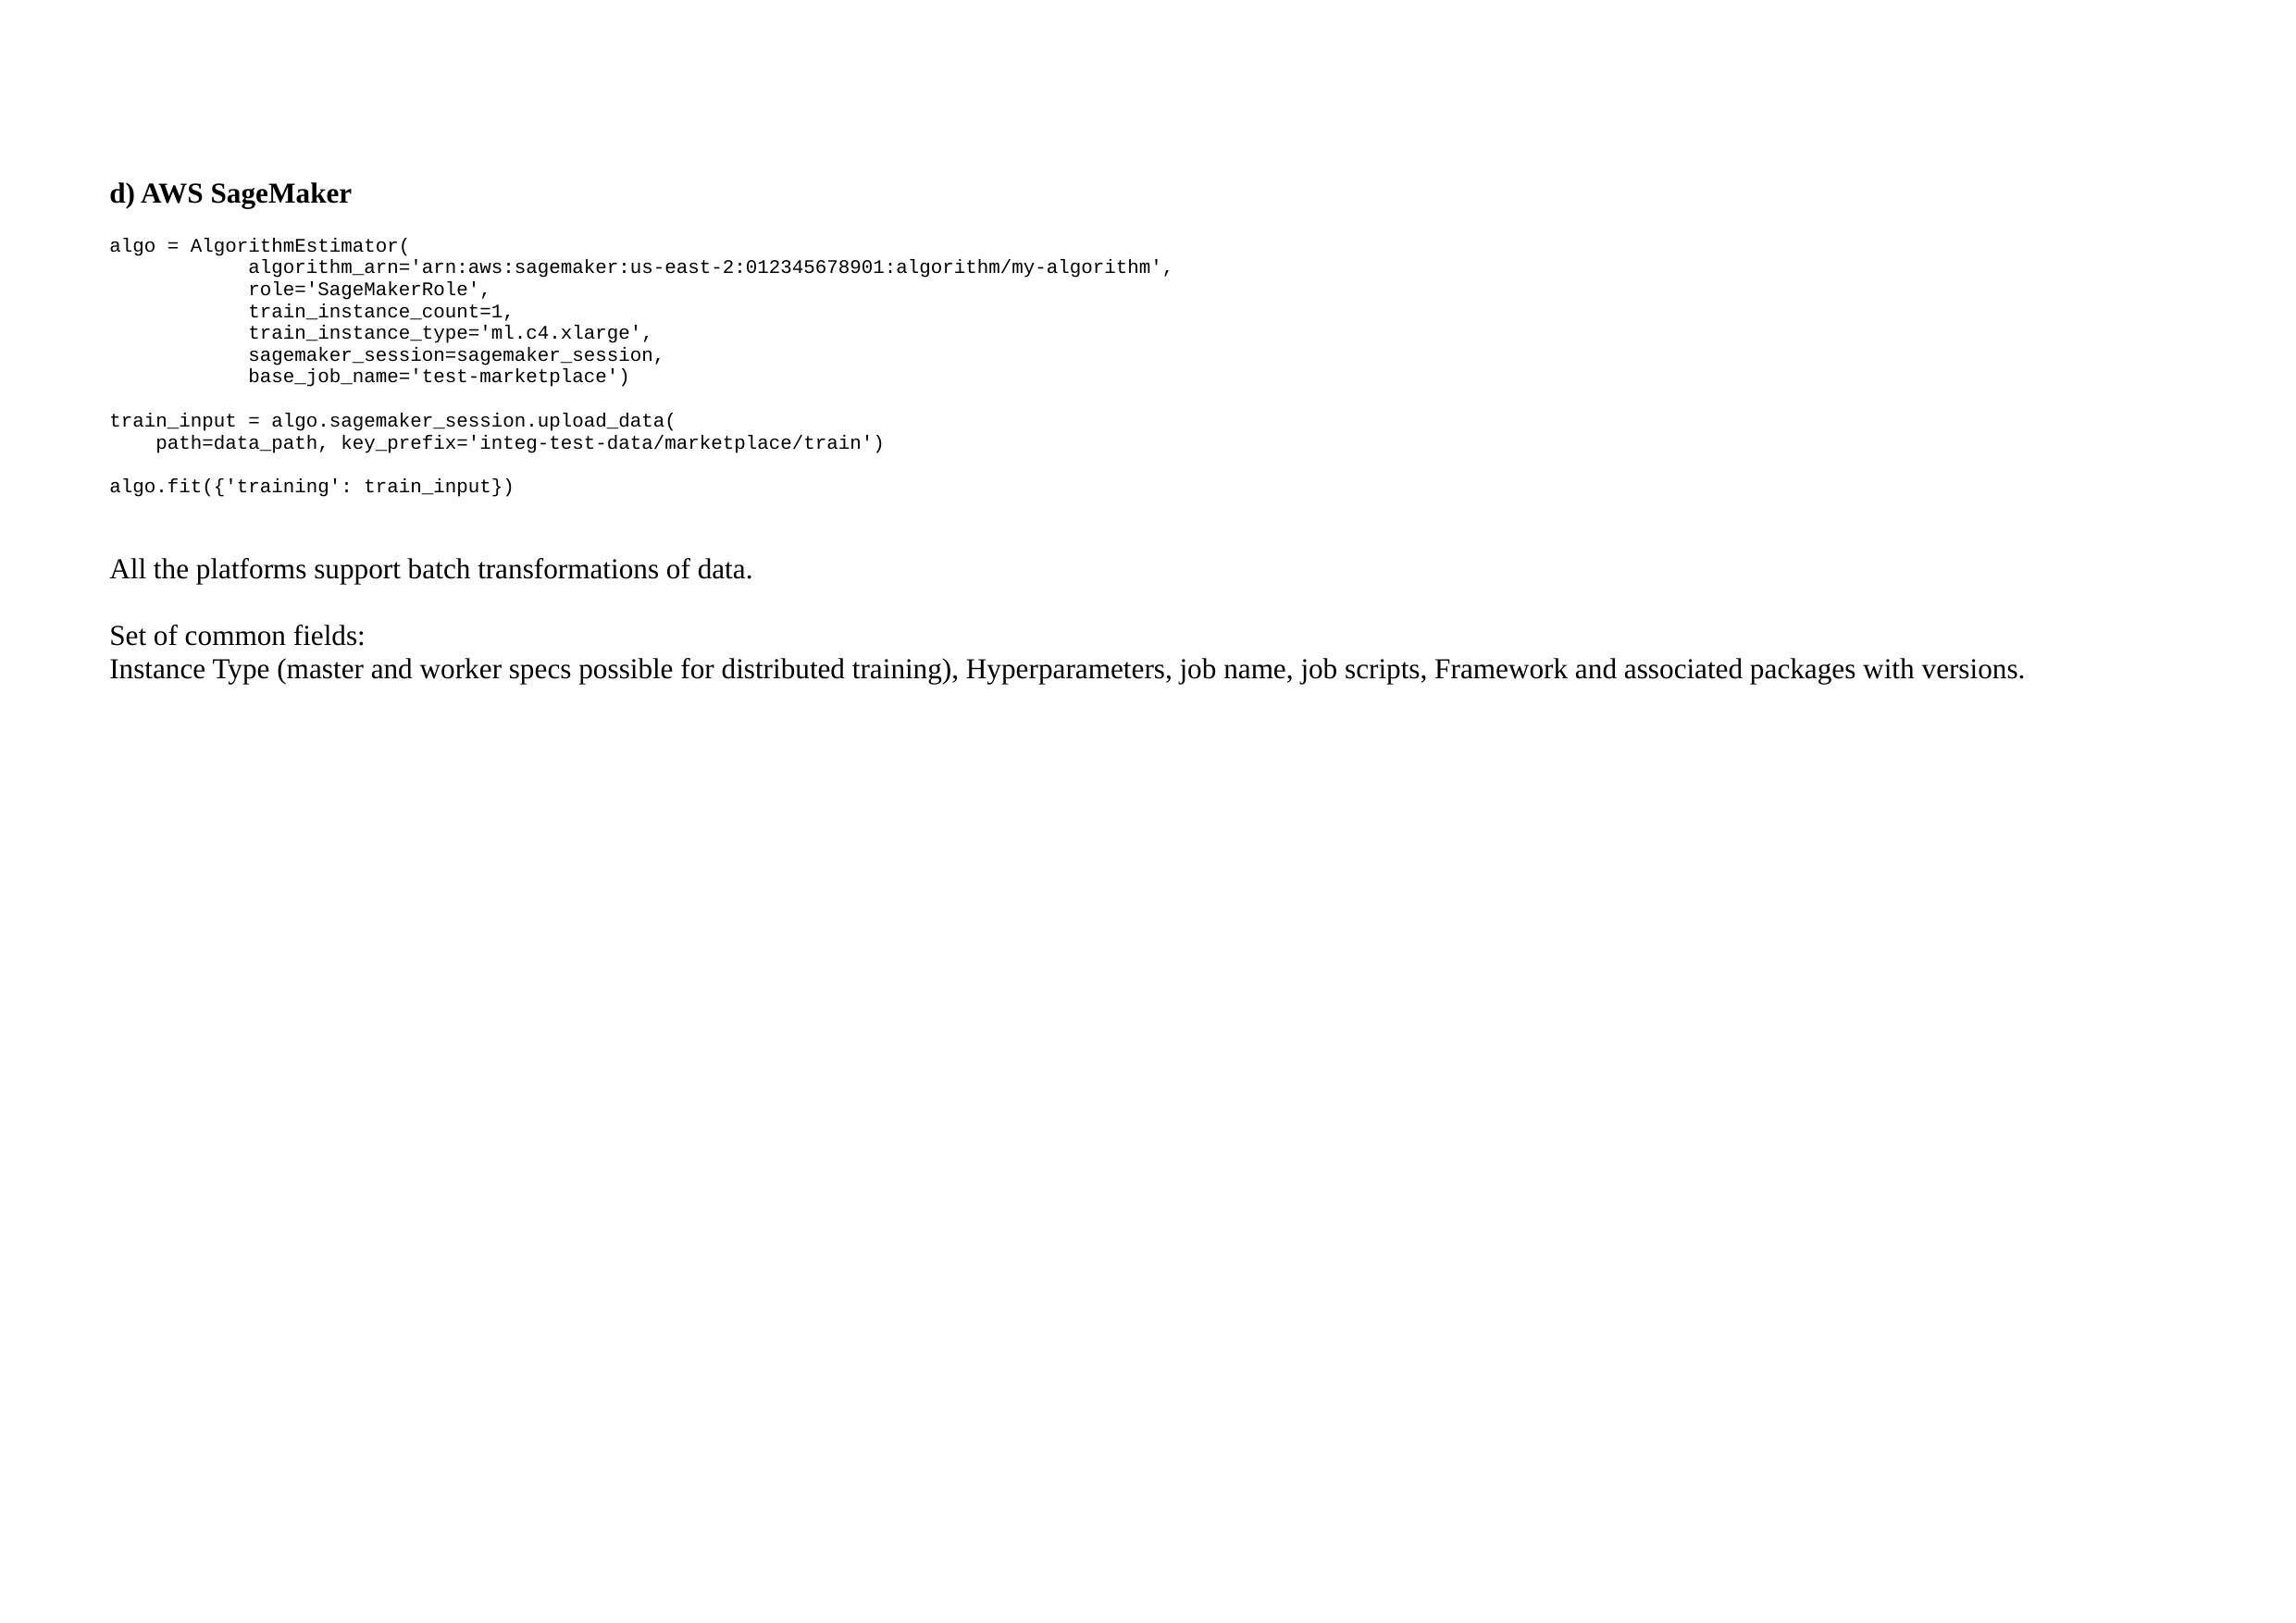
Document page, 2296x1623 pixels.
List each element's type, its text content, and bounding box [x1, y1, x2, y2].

text Instance Type (master and worker specs possible for distributed training), Hyperparameters, job name, job scripts, Framework and associated packages with versions. [109, 651, 2186, 685]
text algorithm_arn='arn:aws:sagemaker:us-east-2:012345678901:algorithm/my-algorithm', [109, 257, 2186, 279]
text train_input = algo.sagemaker_session.upload_data( [109, 411, 2186, 432]
text base_job_name='test-marketplace') [109, 367, 2186, 389]
text Set of common fields: [109, 618, 2186, 651]
text sagemaker_session=sagemaker_session, [109, 345, 2186, 367]
text train_instance_count=1, [109, 302, 2186, 323]
text role='SageMakerRole', [109, 279, 2186, 302]
text algo = AlgorithmEstimator( [109, 236, 2186, 257]
text All the platforms support batch transformations of data. [109, 552, 2186, 586]
text algo.fit({'training': train_input}) [109, 477, 2186, 498]
text train_instance_type='ml.c4.xlarge', [109, 323, 2186, 345]
text d) AWS SageMaker [109, 176, 2186, 209]
text path=data_path, key_prefix='integ-test-data/marketplace/train') [109, 432, 2186, 454]
